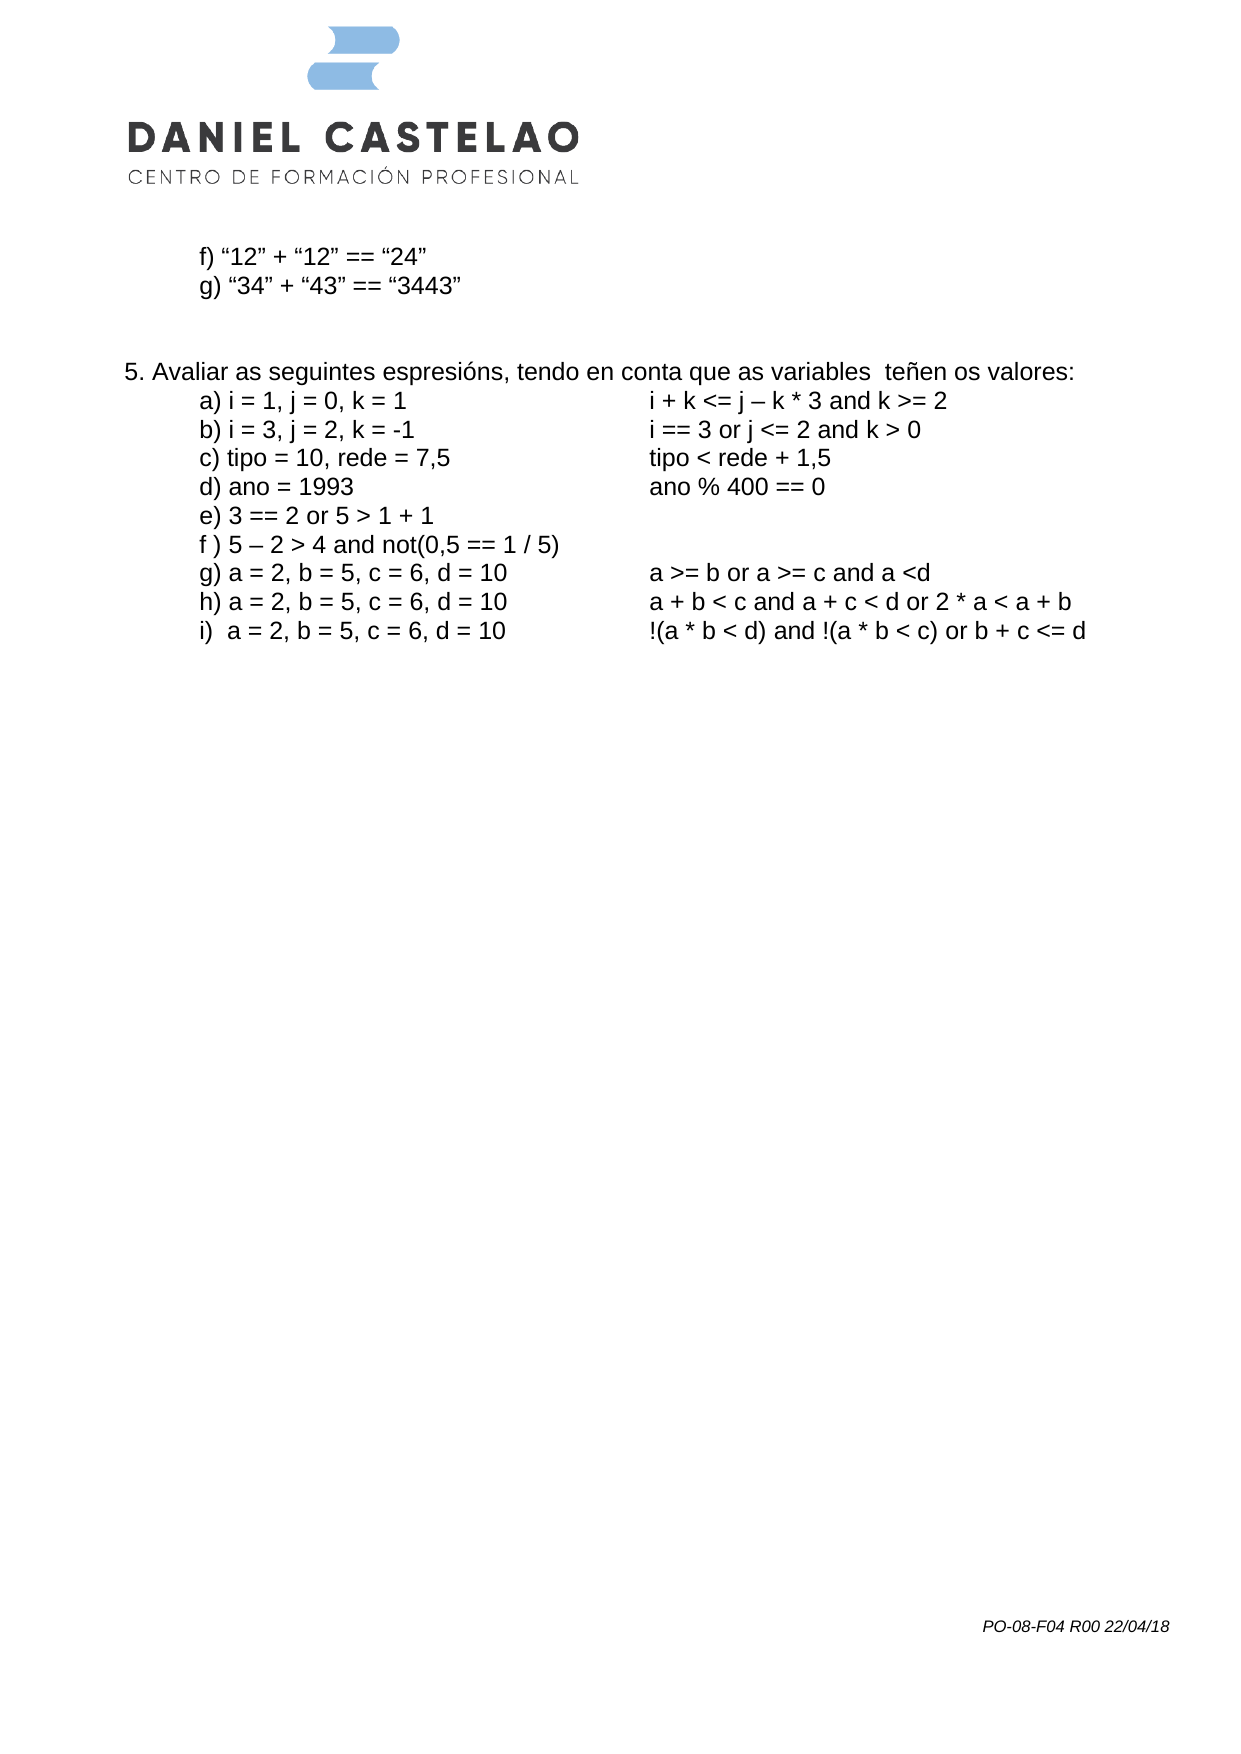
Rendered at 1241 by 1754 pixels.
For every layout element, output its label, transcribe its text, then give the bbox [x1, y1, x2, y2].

picture [128, 26, 579, 184]
text d) ano = 1993 ano % 400 == 0 [199, 472, 1169, 501]
text h) a = 2, b = 5, c = 6, d = 10 a + b < c and a + c < d or 2 * a < a + b [199, 587, 1169, 616]
text a) i = 1, j = 0, k = 1 i + k <= j – k * 3 and k >= 2 [199, 386, 1169, 414]
text 5. Avaliar as seguintes espresións, tendo en conta que as variables teñen os valores: [124, 357, 1169, 386]
text b) i = 3, j = 2, k = -1 i == 3 or j <= 2 and k > 0 [199, 414, 1169, 443]
text i) a = 2, b = 5, c = 6, d = 10 !(a * b < d) and !(a * b < c) or b + c <= d [199, 616, 1169, 644]
text g) “34” + “43” == “3443” [199, 271, 1169, 299]
text e) 3 == 2 or 5 > 1 + 1 [199, 501, 1169, 529]
text f ) 5 – 2 > 4 and not(0,5 == 1 / 5) [199, 529, 1169, 558]
text g) a = 2, b = 5, c = 6, d = 10 a >= b or a >= c and a <d [199, 558, 1169, 587]
text c) tipo = 10, rede = 7,5 tipo < rede + 1,5 [199, 443, 1169, 472]
text f) “12” + “12” == “24” [199, 242, 1169, 271]
